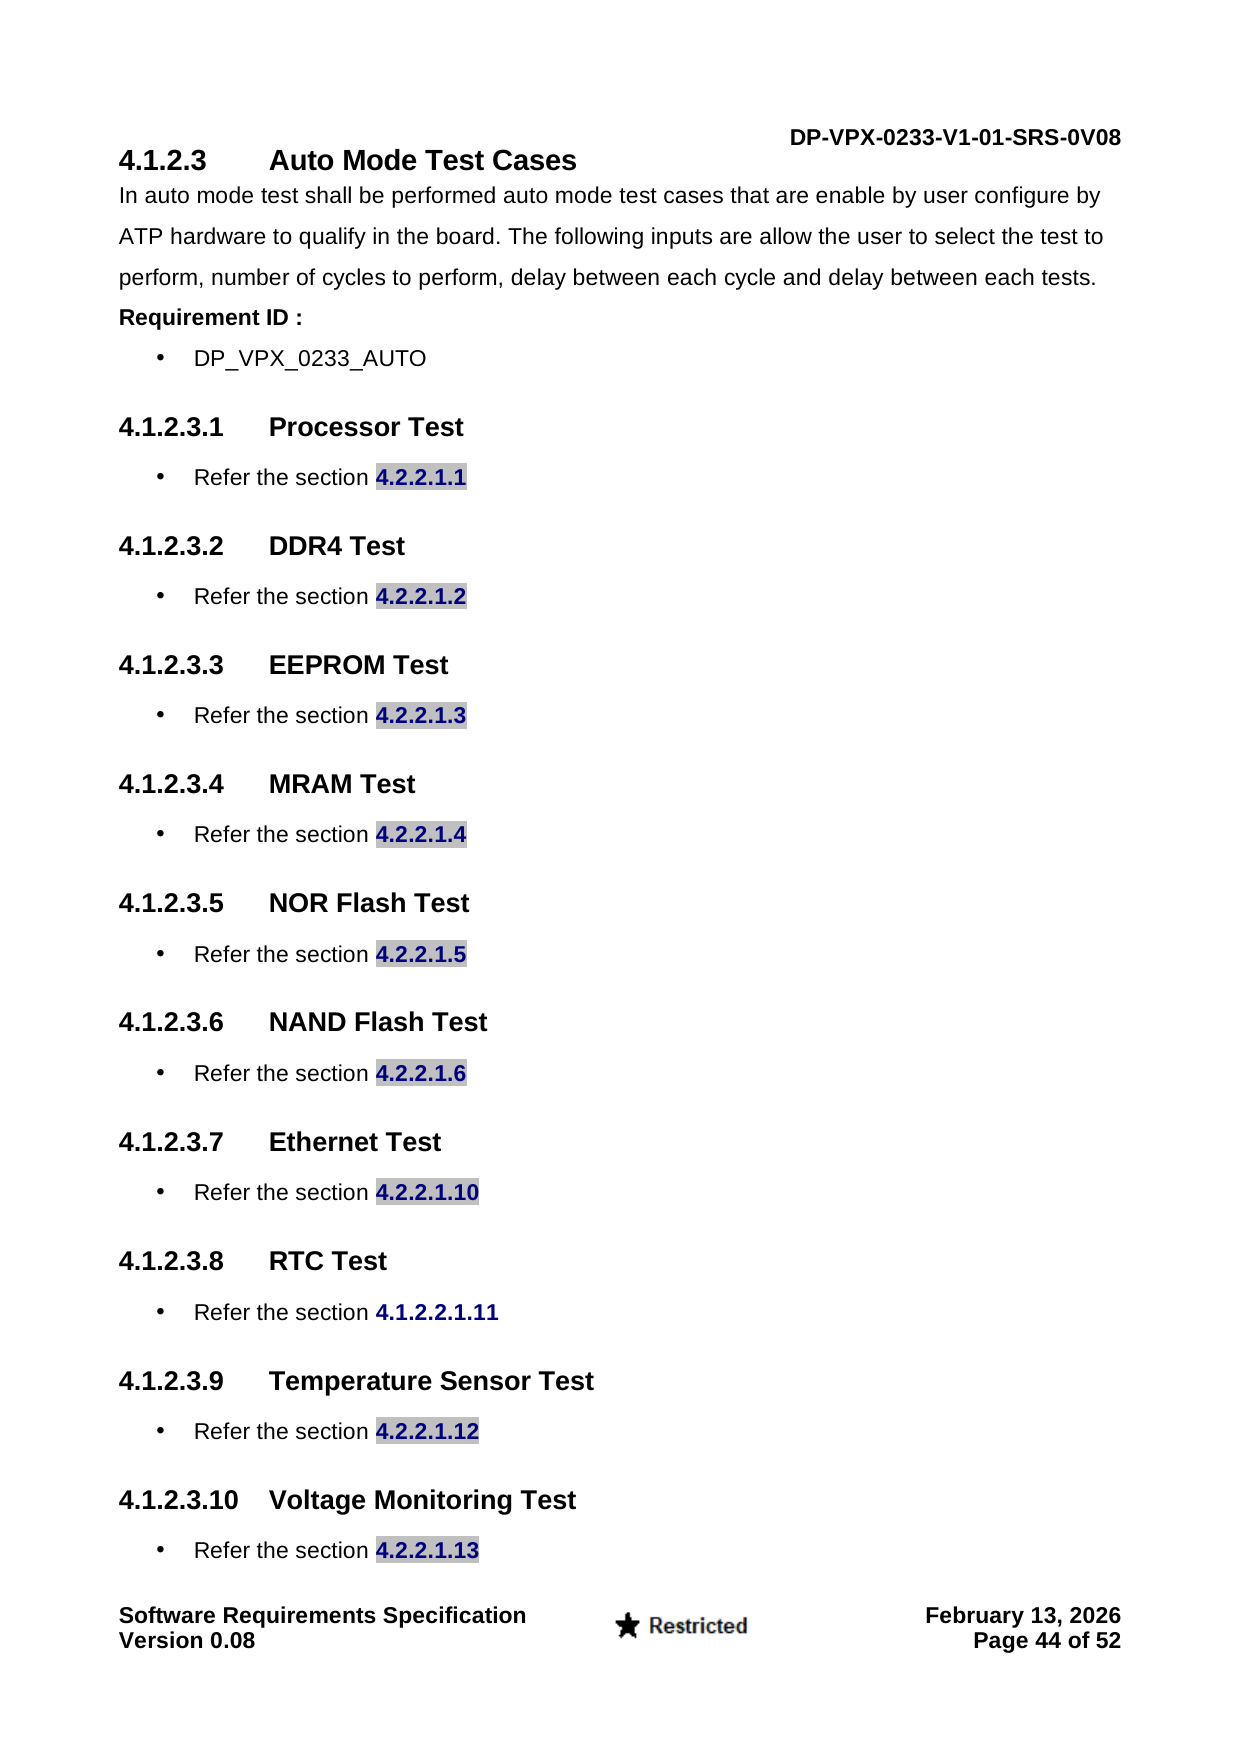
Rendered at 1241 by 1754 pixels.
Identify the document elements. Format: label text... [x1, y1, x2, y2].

list Refer the section 4.2.2.1.13 [156, 1536, 1122, 1564]
subtitle RTC Test [118, 1245, 1122, 1276]
list Refer the section 4.2.2.1.5 [156, 940, 1122, 967]
list Refer the section 4.2.2.1.2 [156, 582, 1122, 610]
subtitle Ethernet Test [118, 1125, 1122, 1156]
list Refer the section 4.2.2.1.6 [156, 1059, 1122, 1087]
subtitle Temperature Sensor Test [118, 1364, 1122, 1396]
list DP_VPX_0233_AUTO [156, 344, 1122, 372]
text In auto mode test shall be performed auto mode test cases that are enable by user configure by ATP hardware to qualify in the board. The following inputs are allow the user to select the test to perform, number of cycles to perform, delay between each cycle and delay between each tests. [118, 182, 1122, 290]
list Refer the section 4.1.2.2.1.11 [156, 1298, 1122, 1326]
subtitle NAND Flash Test [118, 1006, 1122, 1037]
subtitle NOR Flash Test [118, 887, 1122, 918]
picture [605, 1603, 761, 1648]
list Refer the section 4.2.2.1.1 [156, 463, 1122, 491]
list Refer the section 4.2.2.1.4 [156, 821, 1122, 848]
subtitle DDR4 Test [118, 529, 1122, 561]
subtitle Processor Test [118, 410, 1122, 441]
list Refer the section 4.2.2.1.10 [156, 1178, 1122, 1206]
subtitle Voltage Monitoring Test [118, 1484, 1122, 1515]
list Refer the section 4.2.2.1.3 [156, 702, 1122, 729]
list Refer the section 4.2.2.1.12 [156, 1417, 1122, 1445]
subtitle EEPROM Test [118, 649, 1122, 680]
subtitle Auto Mode Test Cases [118, 150, 1122, 176]
subtitle MRAM Test [118, 768, 1122, 799]
text Requirement ID : [118, 303, 1122, 331]
